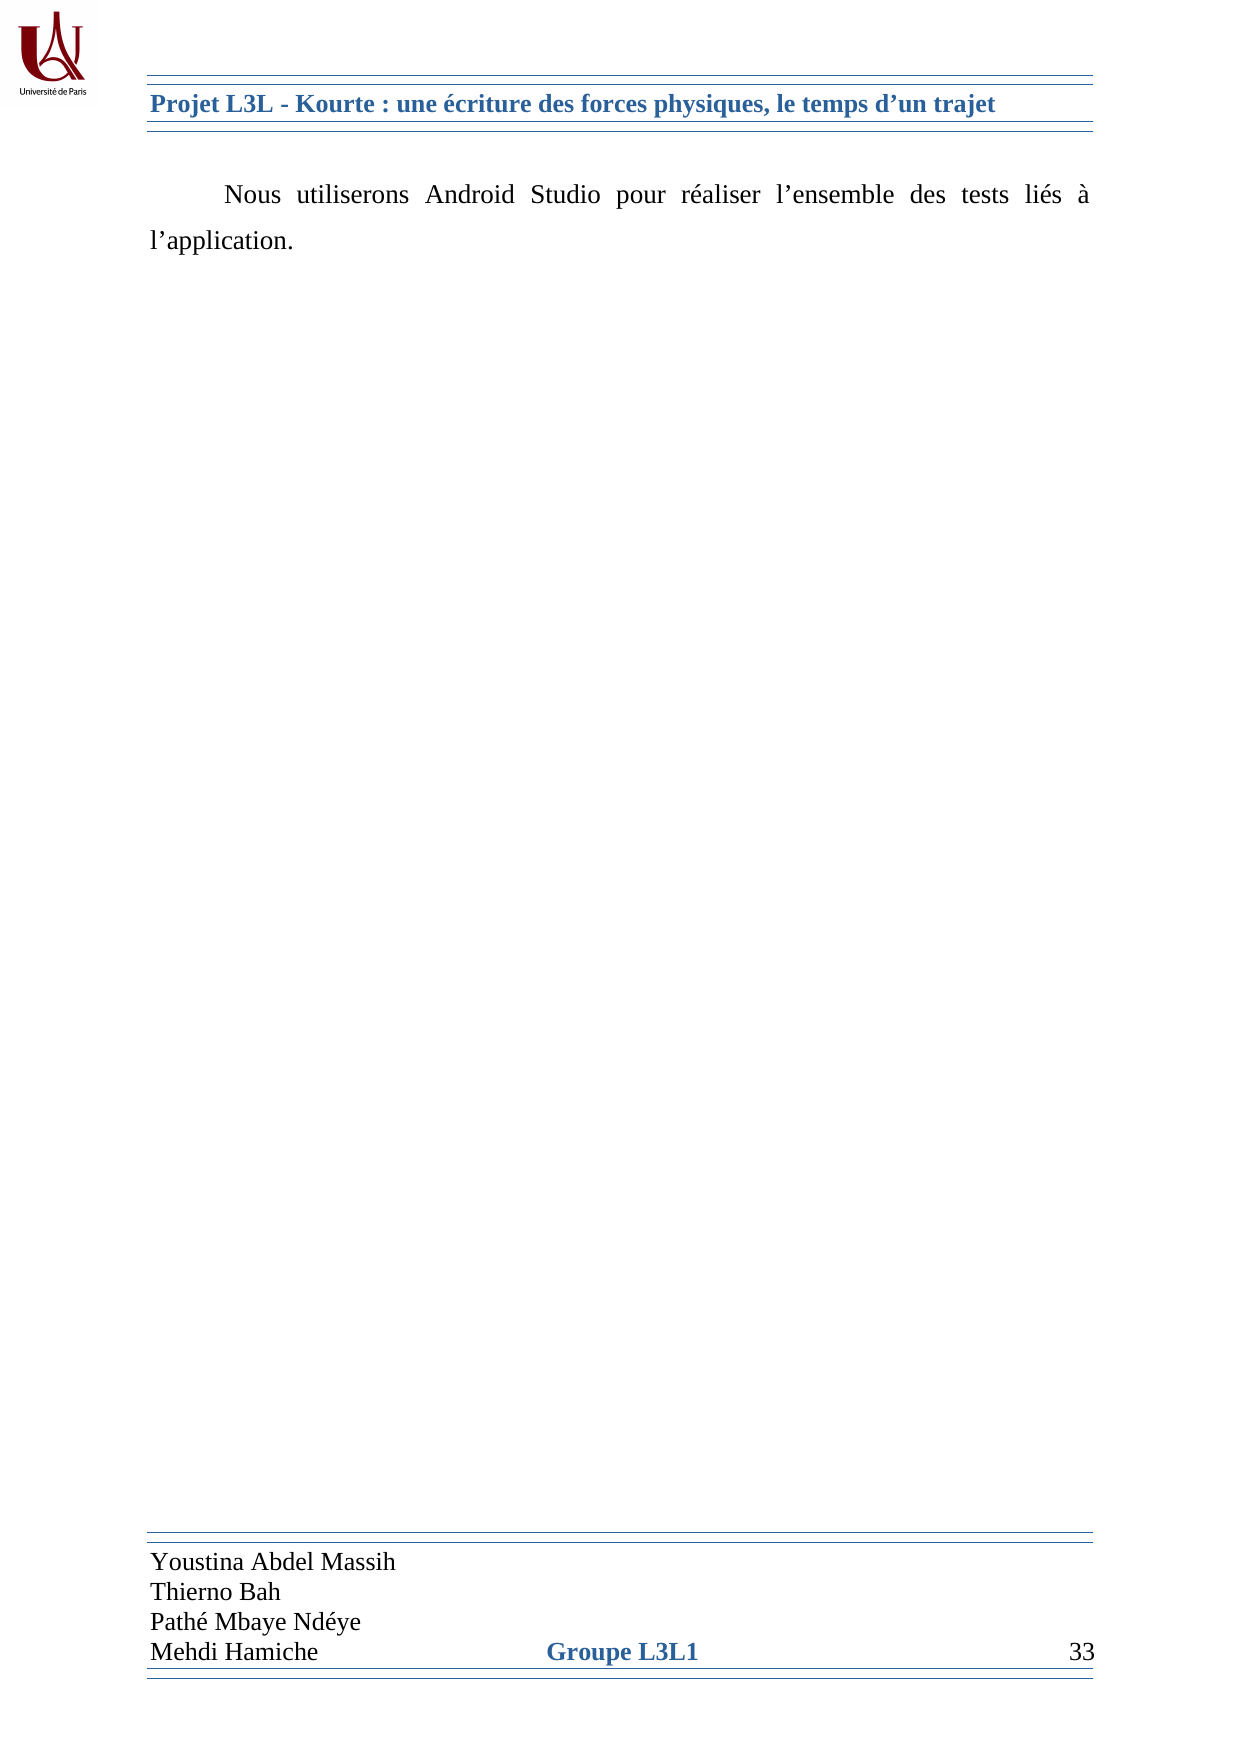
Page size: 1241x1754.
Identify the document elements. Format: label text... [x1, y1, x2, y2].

picture [0, 0, 101, 107]
text Nous utiliserons Android Studio pour réaliser l’ensemble des tests liés à l’application. [150, 178, 1090, 256]
